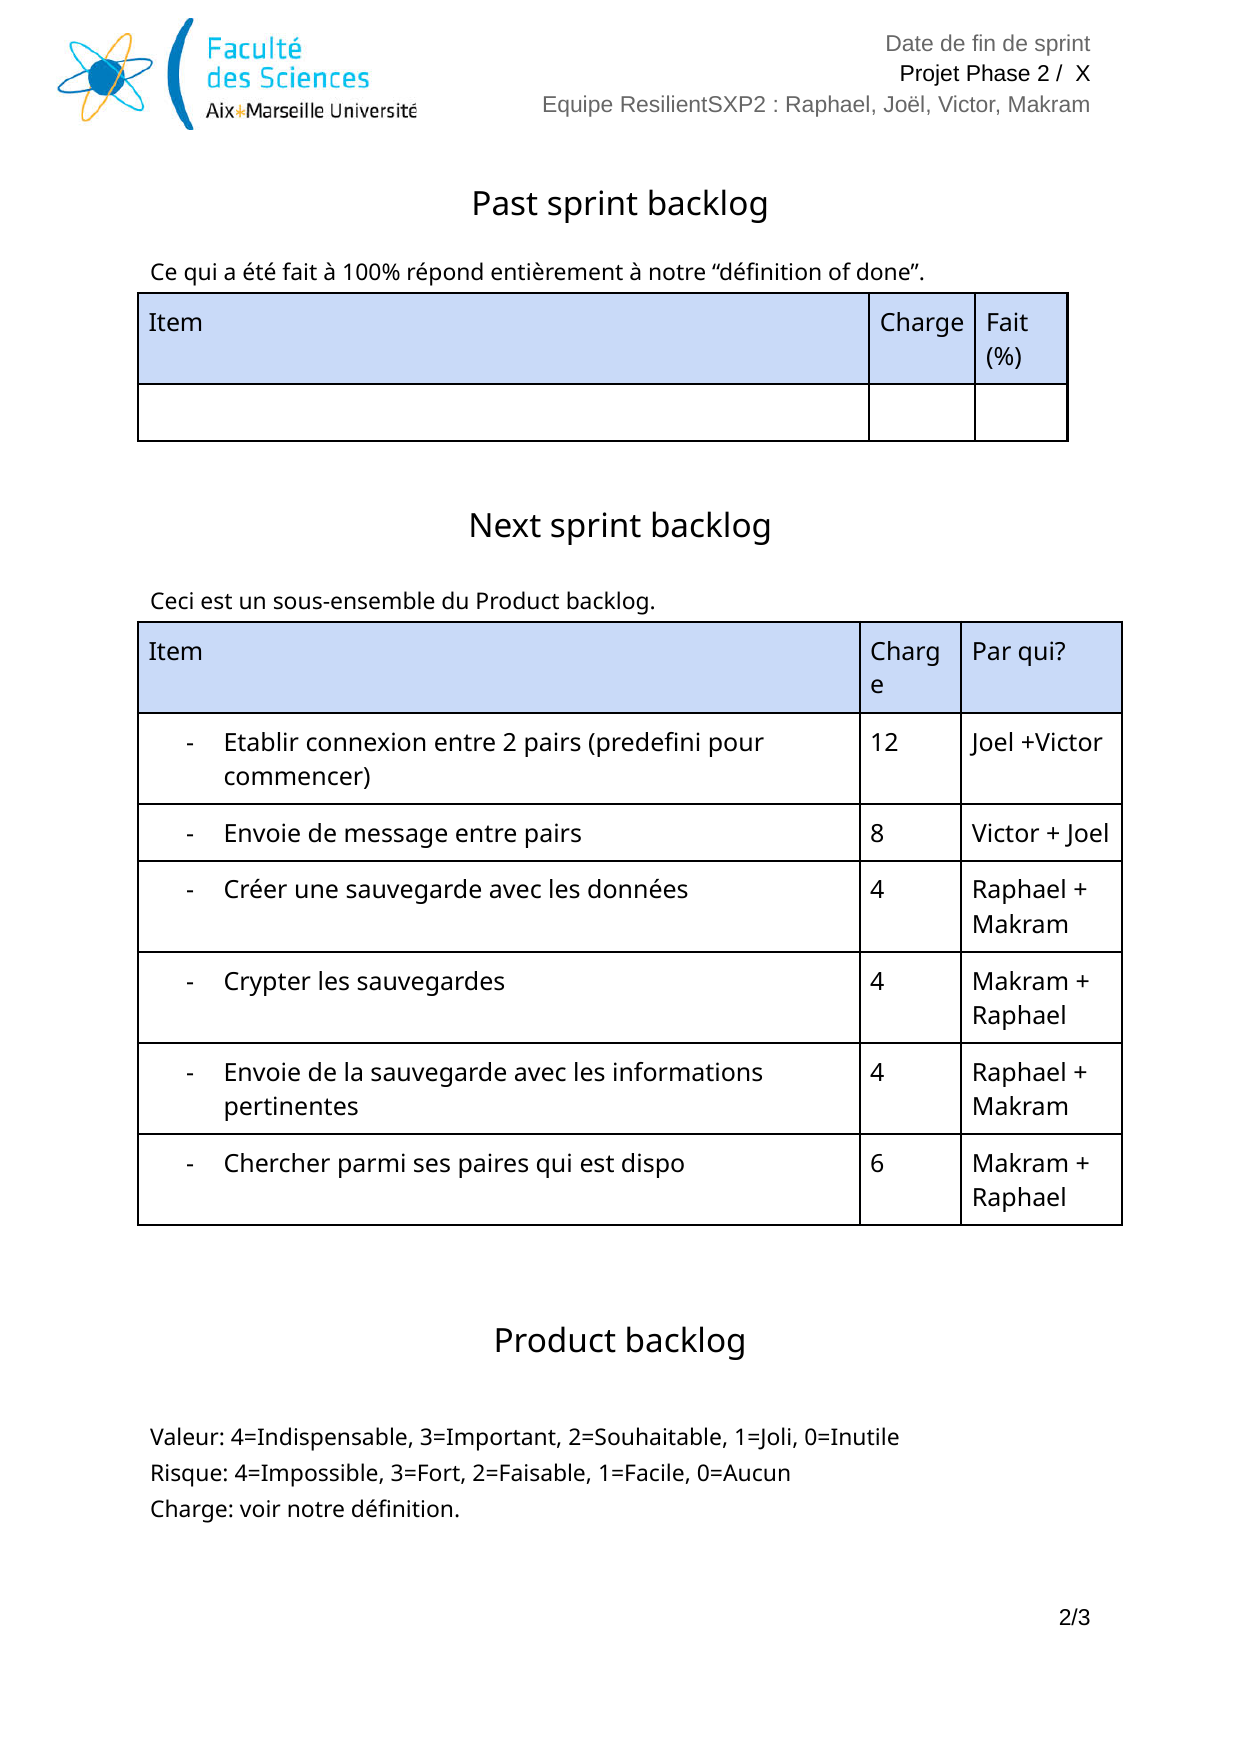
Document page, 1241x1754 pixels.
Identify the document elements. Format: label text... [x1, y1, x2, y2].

text Next sprint backlog [150, 502, 1090, 548]
table_cell Etablir connexion entre 2 pairs (predefini pour commencer) [139, 714, 859, 803]
text Past sprint backlog [150, 180, 1090, 226]
table_cell [139, 385, 868, 440]
table_cell Victor + Joel [962, 805, 1121, 860]
table_cell Envoie de la sauvegarde avec les informations pertinentes [139, 1044, 859, 1133]
table_cell 4 [861, 862, 960, 951]
table_cell 12 [861, 714, 960, 803]
table_cell Makram + Raphael [962, 953, 1121, 1042]
table_header Par qui? [962, 623, 1121, 712]
table_header Fait (%) [976, 294, 1066, 383]
table_cell 8 [861, 805, 960, 860]
table_cell Chercher parmi ses paires qui est dispo [139, 1135, 859, 1224]
text Product backlog [150, 1317, 1090, 1362]
table_cell Envoie de message entre pairs [139, 805, 859, 860]
text Risque: 4=Impossible, 3=Fort, 2=Faisable, 1=Facile, 0=Aucun [150, 1457, 1090, 1488]
table_cell 6 [861, 1135, 960, 1224]
text Valeur: 4=Indispensable, 3=Important, 2=Souhaitable, 1=Joli, 0=Inutile [150, 1421, 1090, 1452]
table_cell 4 [861, 953, 960, 1042]
picture [56, 18, 417, 130]
table_cell Makram + Raphael [962, 1135, 1121, 1224]
table_cell Joel +Victor [962, 714, 1121, 803]
table_header Item [139, 623, 859, 712]
table_cell Crypter les sauvegardes [139, 953, 859, 1042]
table_cell 4 [861, 1044, 960, 1133]
table_cell [976, 385, 1066, 440]
table_header Item [139, 294, 868, 383]
table_cell [870, 385, 974, 440]
table_header Charge [870, 294, 974, 383]
text Charge: voir notre définition. [150, 1493, 1090, 1524]
table_cell Raphael + Makram [962, 862, 1121, 951]
text Ce qui a été fait à 100% répond entièrement à notre “définition of done”. [150, 256, 1090, 287]
table_cell Raphael + Makram [962, 1044, 1121, 1133]
table_header Charge [861, 623, 960, 712]
text Ceci est un sous-ensemble du Product backlog. [150, 585, 1090, 616]
table_cell Créer une sauvegarde avec les données [139, 862, 859, 951]
